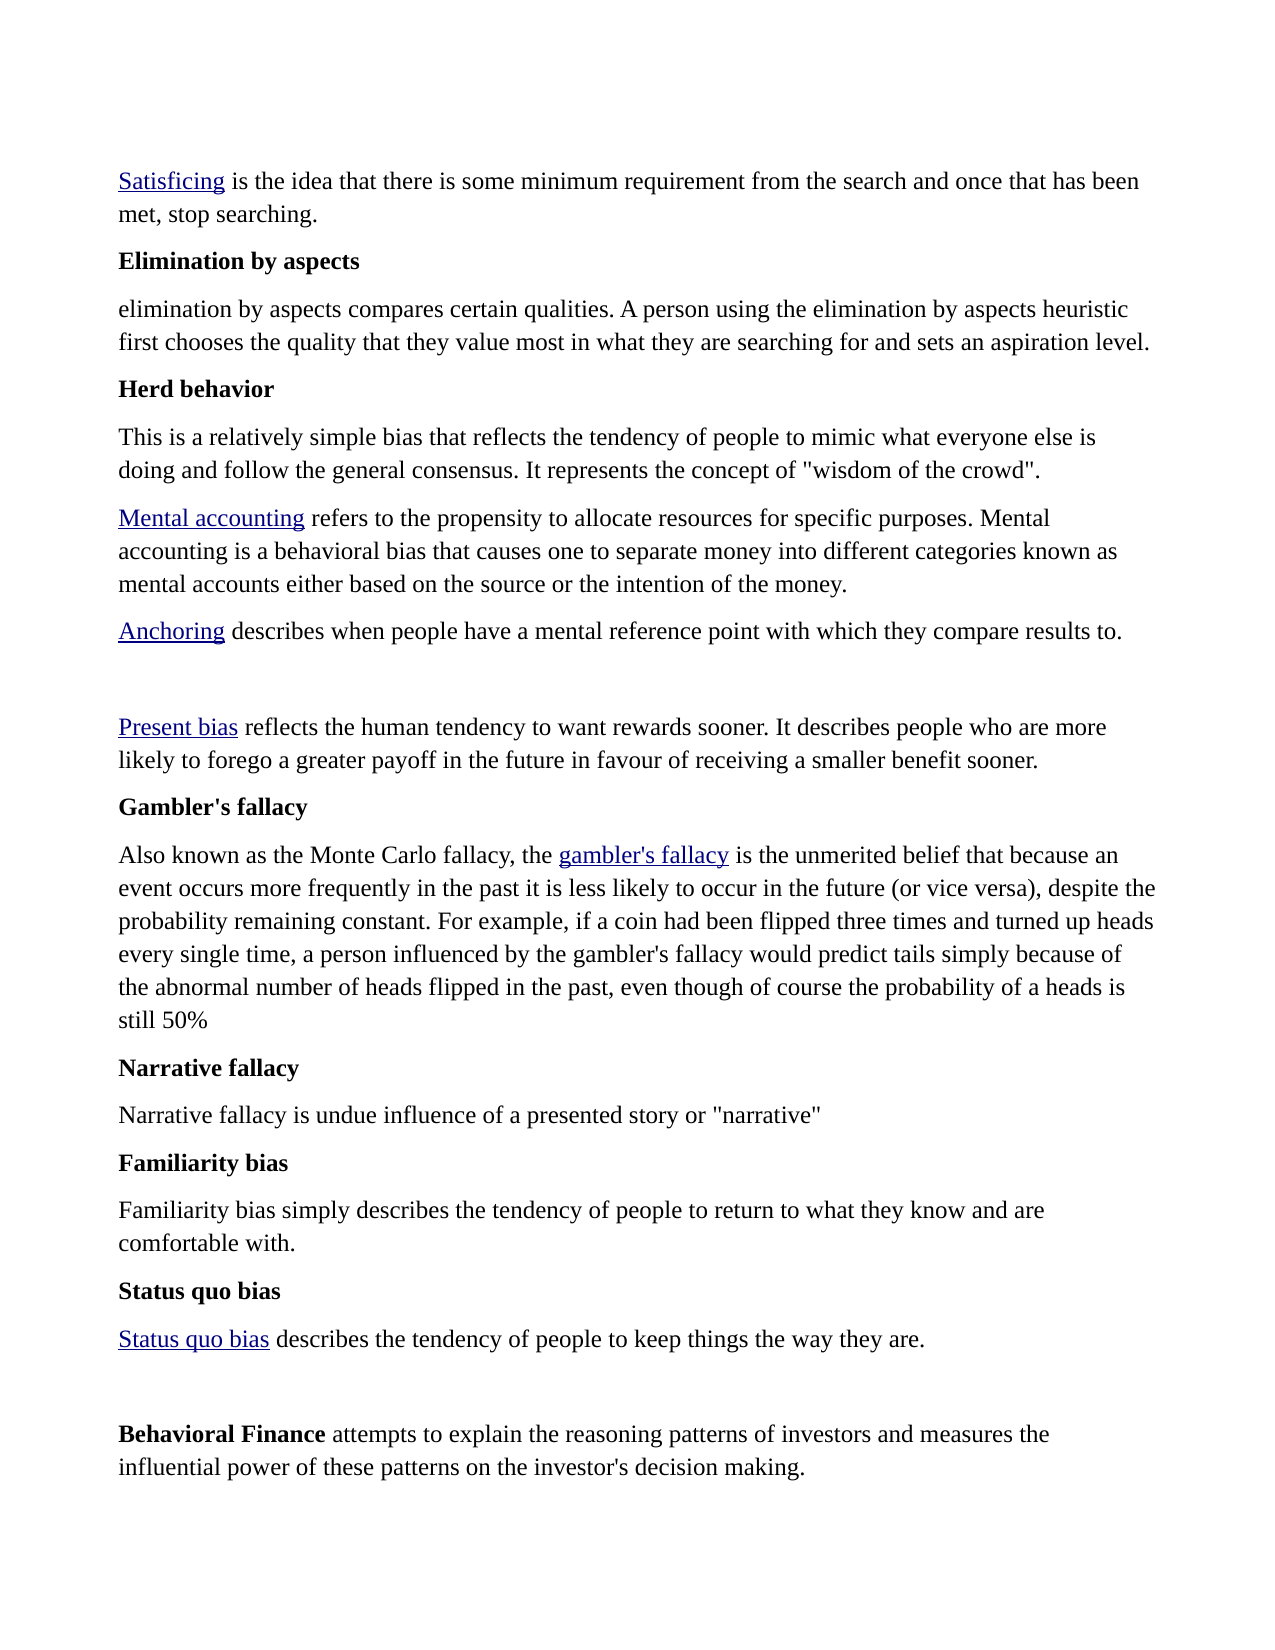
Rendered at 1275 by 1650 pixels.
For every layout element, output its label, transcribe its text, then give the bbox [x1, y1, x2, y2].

text Narrative fallacy [118, 1053, 1157, 1081]
text Present bias reflects the human tendency to want rewards sooner. It describes people who are more likely to forego a greater payoff in the future in favour of receiving a smaller benefit sooner. [118, 712, 1157, 773]
text Elimination by aspects [118, 246, 1157, 275]
text Herd behavior [118, 374, 1157, 403]
text Satisficing is the idea that there is some minimum requirement from the search and once that has been met, stop searching. [118, 166, 1157, 227]
text Mental accounting refers to the propensity to allocate resources for specific purposes. Mental accounting is a behavioral bias that causes one to separate money into different categories known as mental accounts either based on the source or the intention of the money. [118, 503, 1157, 598]
text Gambler's fallacy [118, 792, 1157, 821]
text Anchoring describes when people have a mental reference point with which they compare results to. [118, 616, 1157, 645]
text Status quo bias [118, 1276, 1157, 1305]
text Behavioral Finance attempts to explain the reasoning patterns of investors and measures the influential power of these patterns on the investor's decision making. [118, 1419, 1157, 1481]
text Narrative fallacy is undue influence of a presented story or "narrative" [118, 1100, 1157, 1129]
text Status quo bias describes the tendency of people to keep things the way they are. [118, 1324, 1157, 1352]
text Familiarity bias [118, 1148, 1157, 1177]
text Also known as the Monte Carlo fallacy, the gambler's fallacy is the unmerited belief that because an event occurs more frequently in the past it is less likely to occur in the future (or vice versa), despite the probability remaining constant. For example, if a coin had been flipped three times and turned up heads every single time, a person influenced by the gambler's fallacy would predict tails simply because of the abnormal number of heads flipped in the past, even though of course the probability of a heads is still 50% [118, 840, 1157, 1034]
text Familiarity bias simply describes the tendency of people to return to what they know and are comfortable with. [118, 1195, 1157, 1257]
text elimination by aspects compares certain qualities. A person using the elimination by aspects heuristic first chooses the quality that they value most in what they are searching for and sets an aspiration level. [118, 294, 1157, 356]
text This is a relatively simple bias that reflects the tendency of people to mimic what everyone else is doing and follow the general consensus. It represents the concept of "wisdom of the crowd". [118, 422, 1157, 484]
